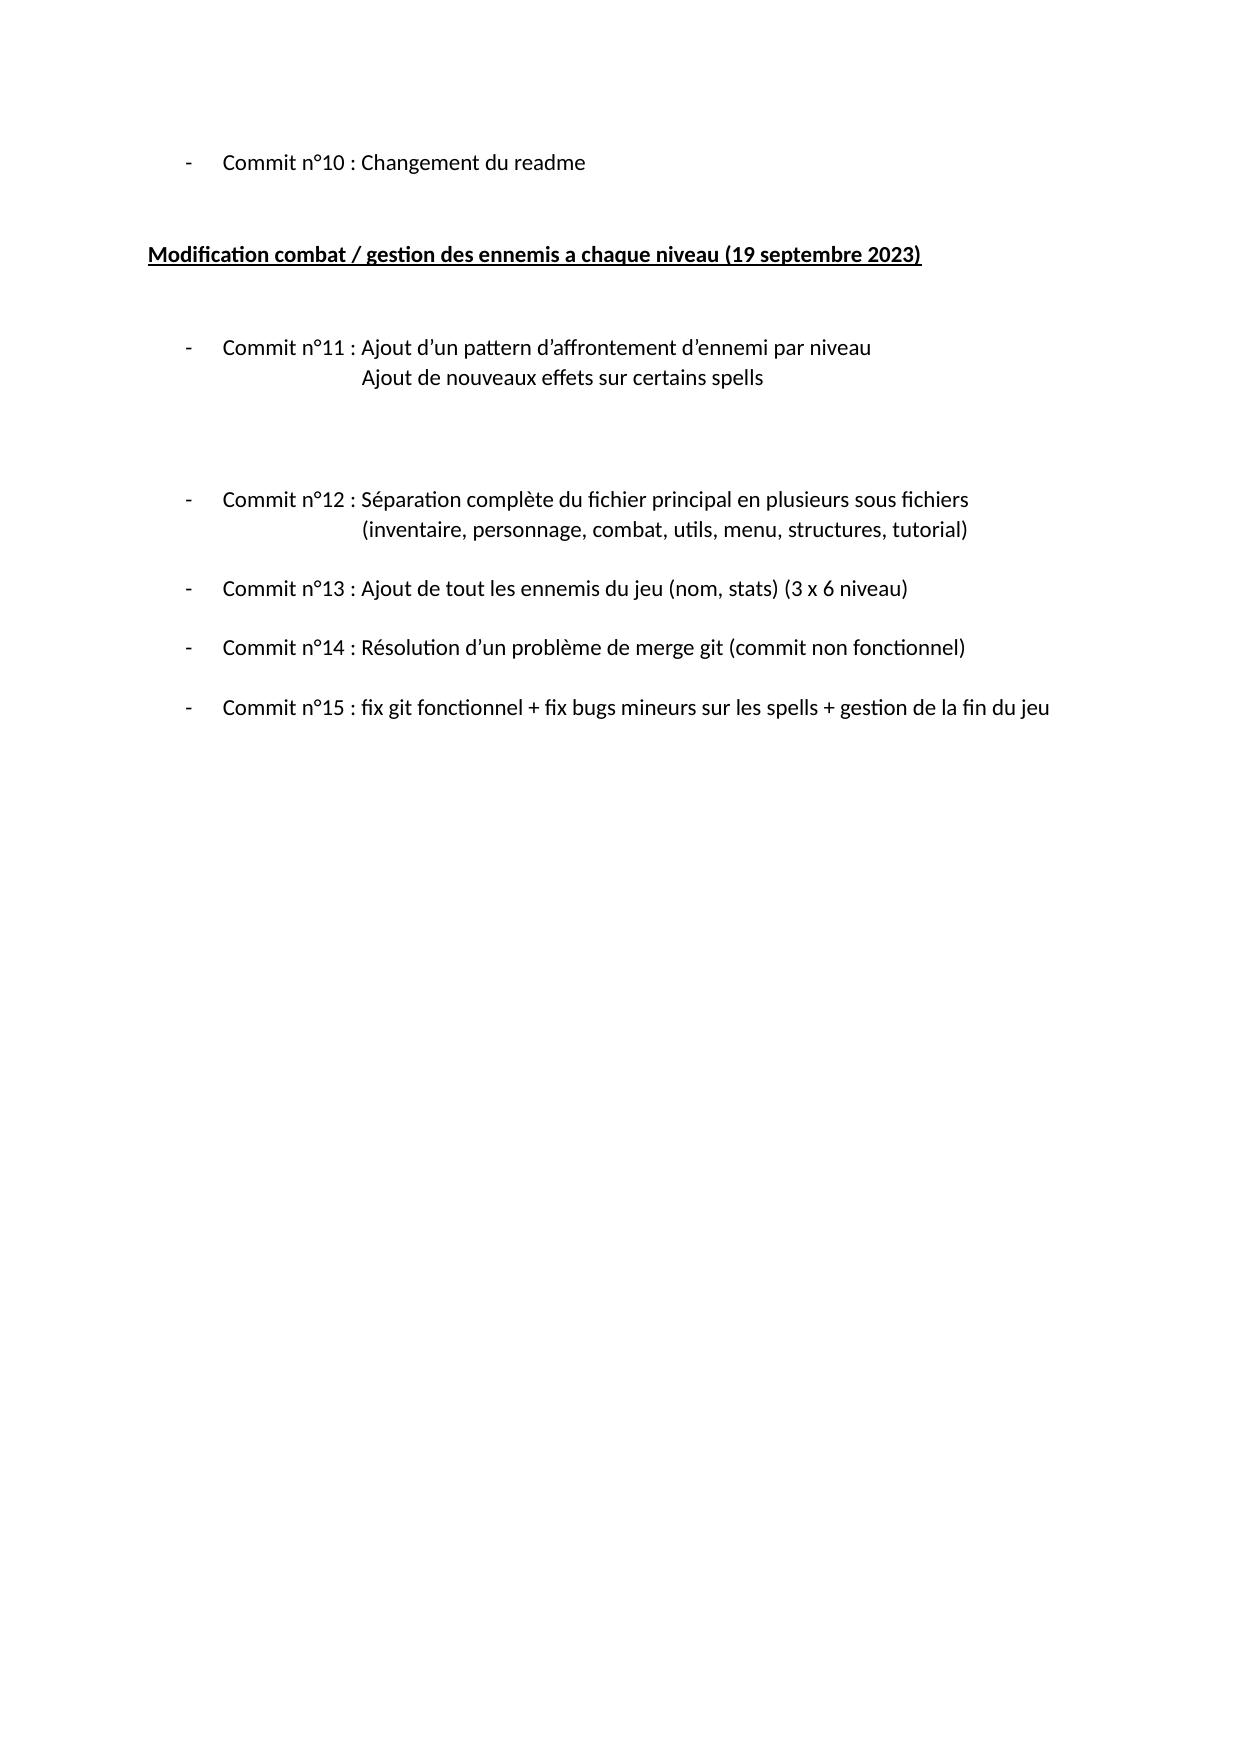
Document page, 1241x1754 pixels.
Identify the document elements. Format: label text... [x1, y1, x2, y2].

list Commit n°15 : fix git fonctionnel + fix bugs mineurs sur les spells + gestion de la fin du jeu [185, 693, 1093, 721]
list Commit n°10 : Changement du readme [185, 148, 1093, 176]
text Modification combat / gestion des ennemis a chaque niveau (19 septembre 2023) [148, 240, 1093, 268]
list Commit n°14 : Résolution d’un problème de merge git (commit non fonctionnel) [185, 633, 1093, 662]
list Commit n°12 : Séparation complète du fichier principal en plusieurs sous fichiers [185, 485, 1093, 513]
list Ajout de nouveaux effets sur certains spells [223, 363, 1093, 391]
list (inventaire, personnage, combat, utils, menu, structures, tutorial) [223, 515, 1093, 543]
list Commit n°11 : Ajout d’un pattern d’affrontement d’ennemi par niveau [185, 333, 1093, 361]
list Commit n°13 : Ajout de tout les ennemis du jeu (nom, stats) (3 x 6 niveau) [185, 574, 1093, 602]
